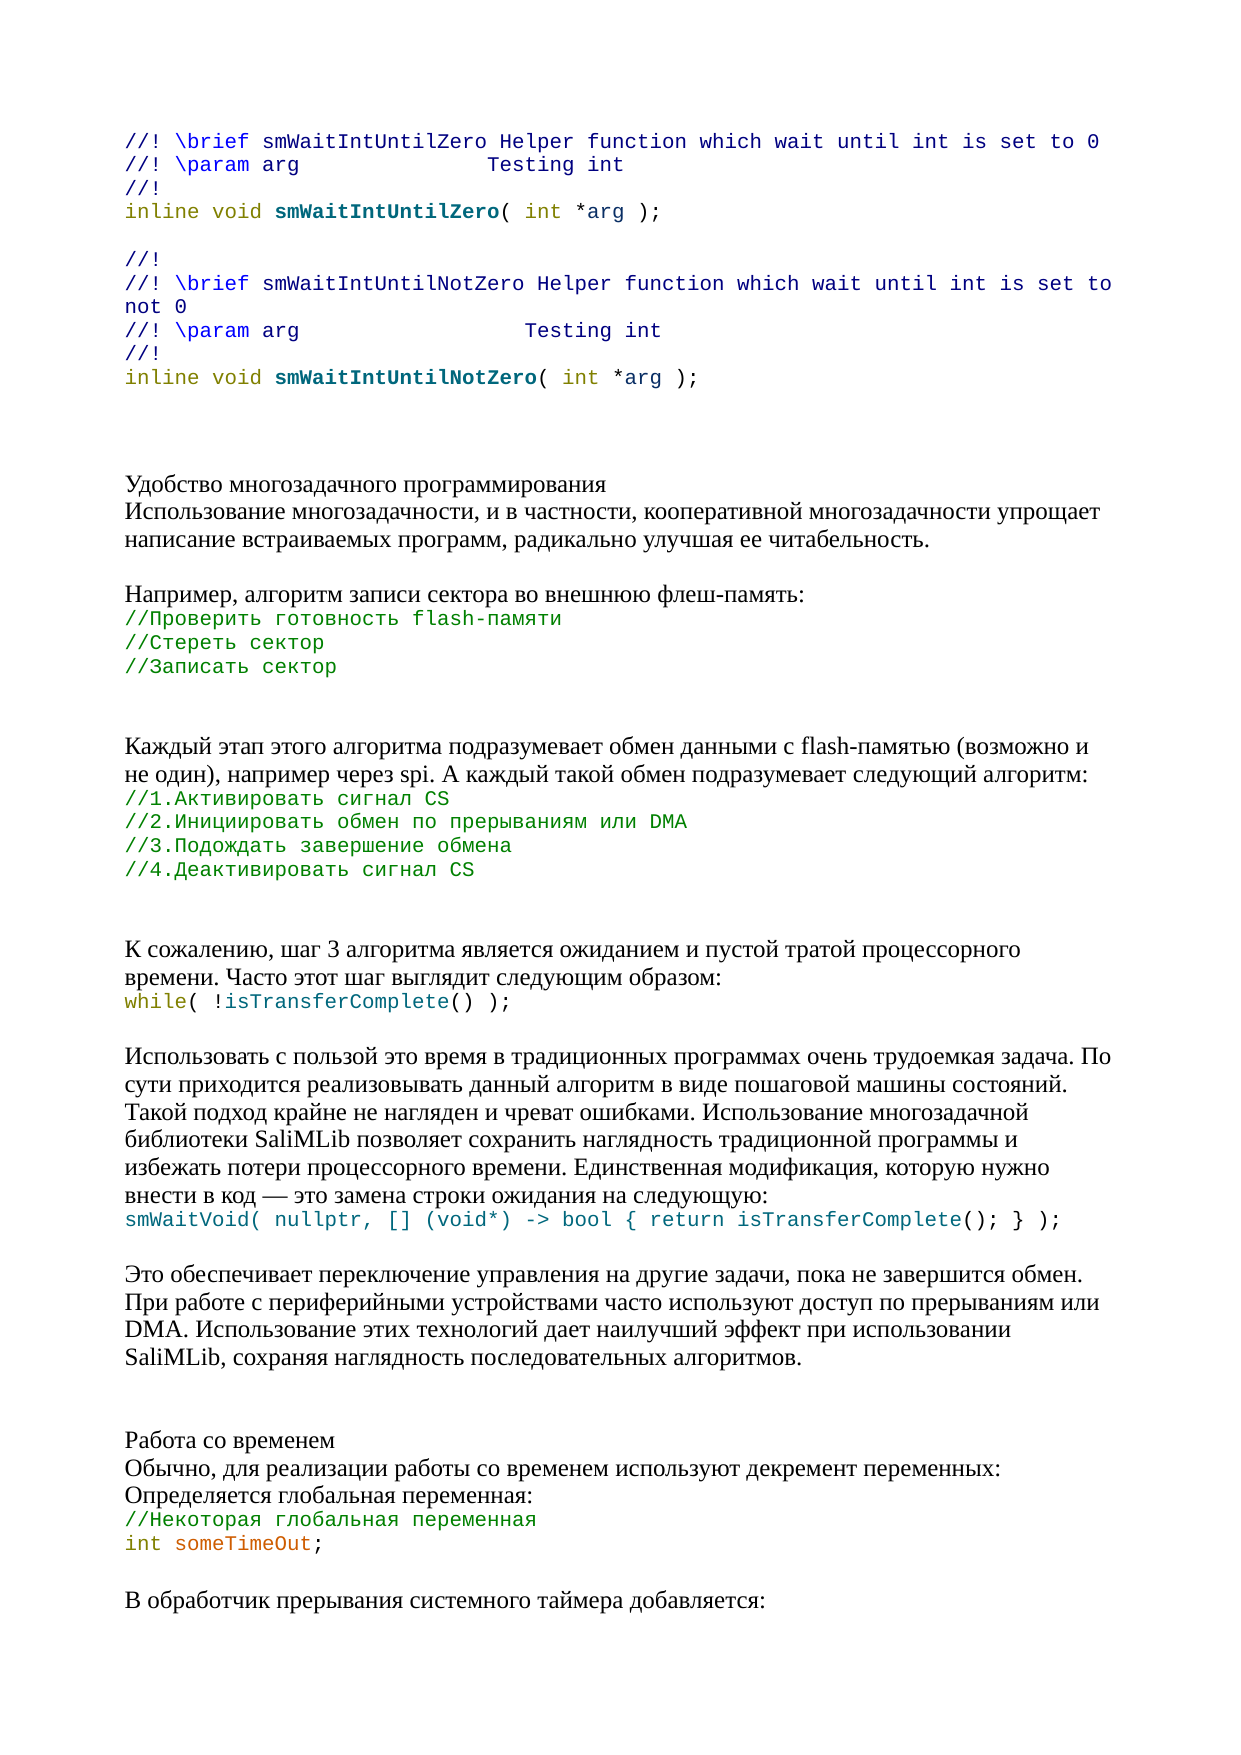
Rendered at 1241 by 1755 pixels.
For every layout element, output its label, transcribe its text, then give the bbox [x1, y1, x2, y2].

text //Проверить готовность flash-памяти [118, 608, 1122, 632]
text inline void smWaitIntUntilNotZero( int *arg ); [118, 367, 1122, 391]
text //Записать сектор [118, 656, 1122, 679]
text К сожалению, шаг 3 алгоритма является ожиданием и пустой тратой процессорного времени. Часто этот шаг выглядит следующим образом: [118, 929, 1122, 991]
text В обработчик прерывания системного таймера добавляется: [118, 1580, 1122, 1620]
text //! [118, 343, 1122, 367]
text while( !isTransferComplete() ); [118, 991, 1122, 1014]
text //3.Подождать завершение обмена [118, 835, 1122, 859]
text //2.Инициировать обмен по прерываниям или DMA [118, 811, 1122, 835]
text //! [118, 178, 1122, 202]
text //! \param arg Testing int [118, 320, 1122, 343]
text inline void smWaitIntUntilZero( int *arg ); [118, 202, 1122, 225]
text //! [118, 249, 1122, 272]
text //Стереть сектор [118, 632, 1122, 656]
text Удобство многозадачного программирования [118, 470, 1122, 497]
text //4.Деактивировать сигнал CS [118, 859, 1122, 882]
text smWaitVoid( nullptr, [] (void*) -> bool { return isTransferComplete(); } ); [118, 1208, 1122, 1232]
text Определяется глобальная переменная: [118, 1482, 1122, 1509]
text //! \brief smWaitIntUntilNotZero Helper function which wait until int is set to not 0 [118, 272, 1122, 320]
text Работа со временем [118, 1426, 1122, 1454]
text Обычно, для реализации работы со временем используют декремент переменных: [118, 1454, 1122, 1482]
text //1.Активировать сигнал CS [118, 788, 1122, 811]
text //! \param arg Testing int [118, 154, 1122, 178]
text Это обеспечивает переключение управления на другие задачи, пока не завершится обмен. При работе с периферийными устройствами часто используют доступ по прерываниям или DMA. Использование этих технологий дает наилучший эффект при использовании SaliMLib, сохраняя наглядность последовательных алгоритмов. [118, 1260, 1122, 1371]
text Каждый этап этого алгоритма подразумевает обмен данными с flash-памятью (возможно и не один), например через spi. А каждый такой обмен подразумевает следующий алгоритм: [118, 726, 1122, 788]
text Например, алгоритм записи сектора во внешнюю флеш-память: [118, 581, 1122, 608]
text Использование многозадачности, и в частности, кооперативной многозадачности упрощает написание встраиваемых программ, радикально улучшая ее читабельность. [118, 497, 1122, 553]
text //! \brief smWaitIntUntilZero Helper function which wait until int is set to 0 [118, 124, 1122, 154]
text //Некоторая глобальная переменная [118, 1509, 1122, 1533]
text int someTimeOut; [118, 1533, 1122, 1557]
text Использовать с пользой это время в традиционных программах очень трудоемкая задача. По сути приходится реализовывать данный алгоритм в виде пошаговой машины состояний. Такой подход крайне не нагляден и чреват ошибками. Использование многозадачной библиотеки SaliMLib позволяет сохранить наглядность традиционной программы и избежать потери процессорного времени. Единственная модификация, которую нужно внести в код — это замена строки ожидания на следующую: [118, 1042, 1122, 1208]
